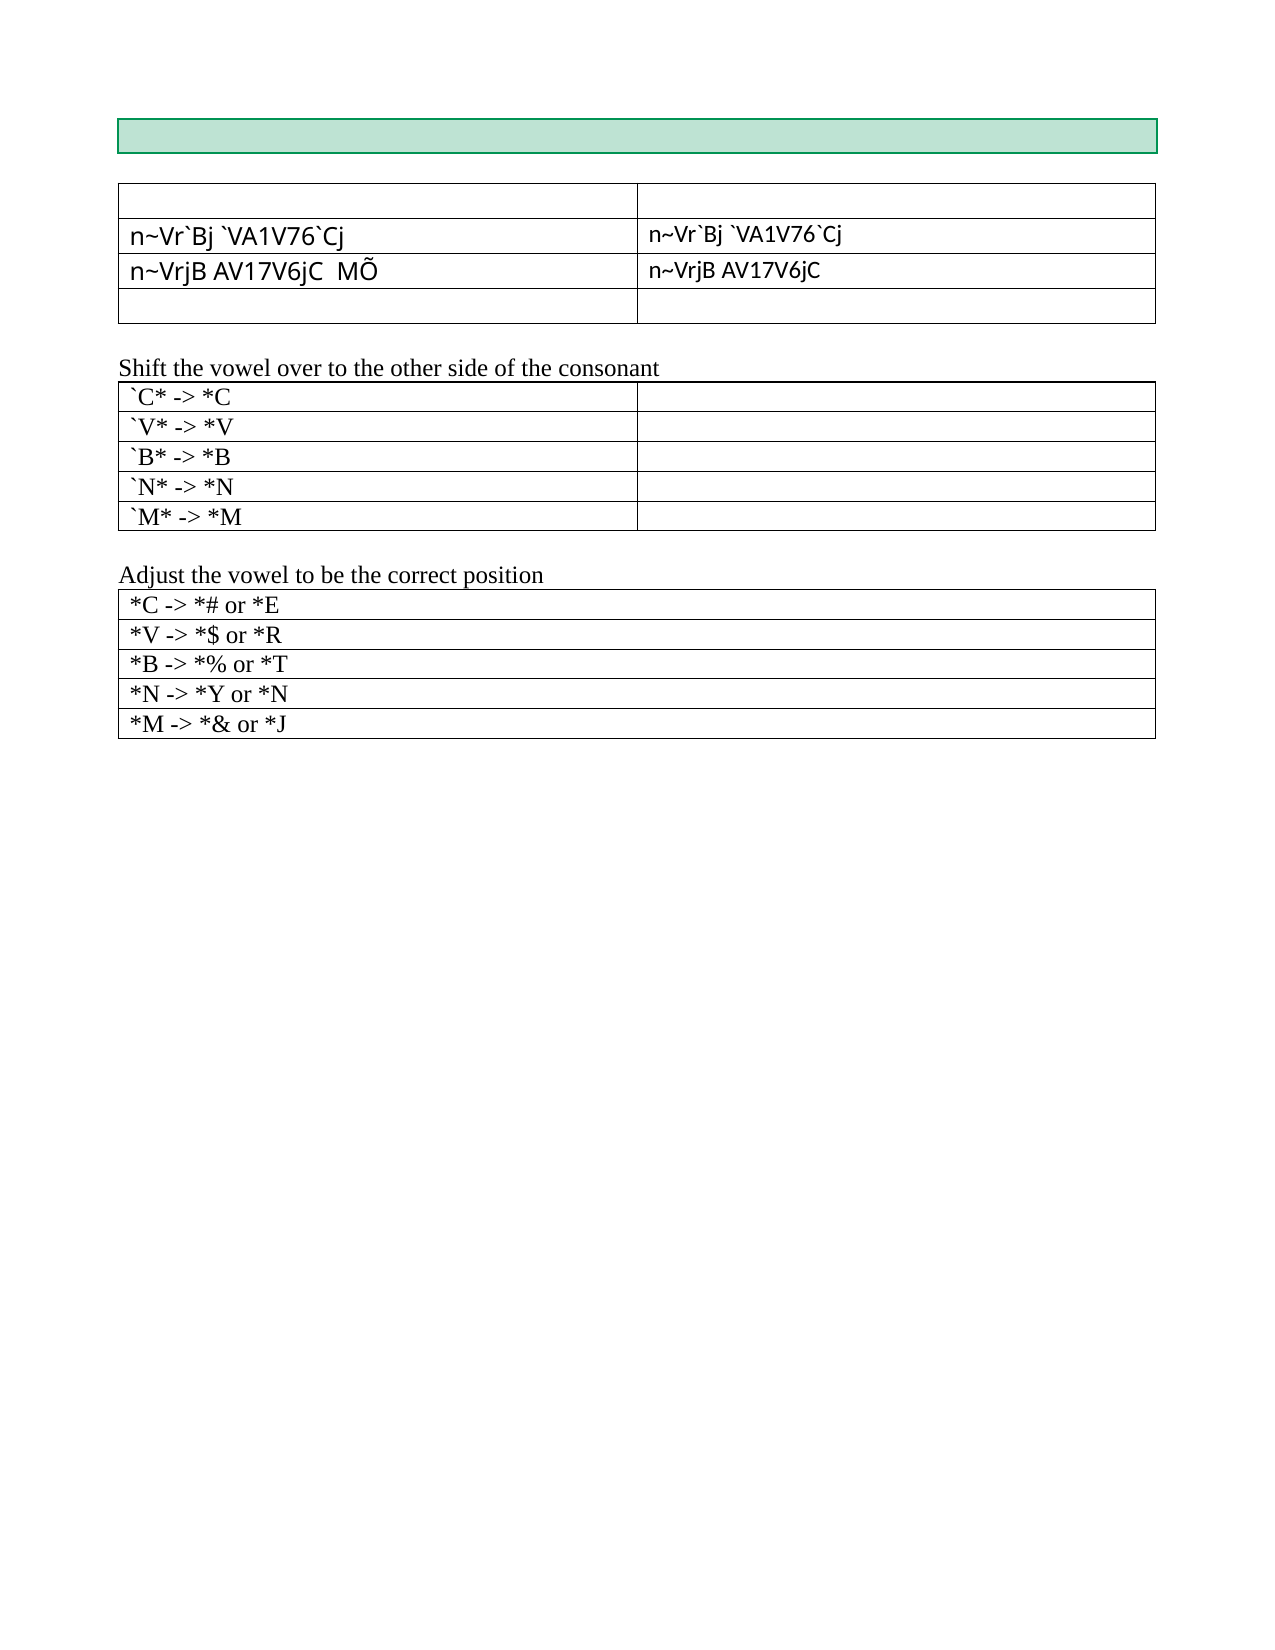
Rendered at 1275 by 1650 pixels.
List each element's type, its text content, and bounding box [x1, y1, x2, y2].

table_cell `B* -> *B [119, 442, 637, 471]
table_cell *V -> *$ or *R [119, 620, 1155, 648]
table_cell [119, 120, 326, 152]
table_cell *B -> *% or *T [119, 650, 1155, 678]
table_cell *N -> *Y or *N [119, 679, 1155, 708]
table_cell n~VrjB AV17V6jC [638, 254, 1155, 288]
table_cell [326, 120, 534, 152]
table_header *C -> *# or *E [119, 590, 1155, 619]
table_cell [638, 289, 1155, 323]
table_cell [949, 120, 1156, 152]
table_cell n~Vr`Bj `VA1V76`Cj [119, 219, 637, 253]
table_cell [741, 120, 949, 152]
table_cell [638, 442, 1155, 471]
table_cell [638, 472, 1155, 501]
table_cell `N* -> *N [119, 472, 637, 501]
table_cell `M* -> *M [119, 502, 637, 530]
table_cell [119, 289, 637, 323]
table_header [638, 184, 1155, 218]
table_cell `V* -> *V [119, 412, 637, 441]
text Shift the vowel over to the other side of the consonant [118, 353, 1157, 381]
table_cell n~Vr`Bj `VA1V76`Cj [638, 219, 1155, 253]
table_cell [638, 412, 1155, 441]
table_cell [534, 120, 741, 152]
table_cell *M -> *& or *J [119, 709, 1155, 738]
table_cell [638, 502, 1155, 530]
table_header [119, 184, 637, 218]
text Adjust the vowel to be the correct position [118, 560, 1157, 589]
table_cell n~VrjB AV17V6jC MÕ [119, 254, 637, 288]
table_header `C* -> *C [119, 383, 637, 411]
table_header [638, 383, 1155, 411]
